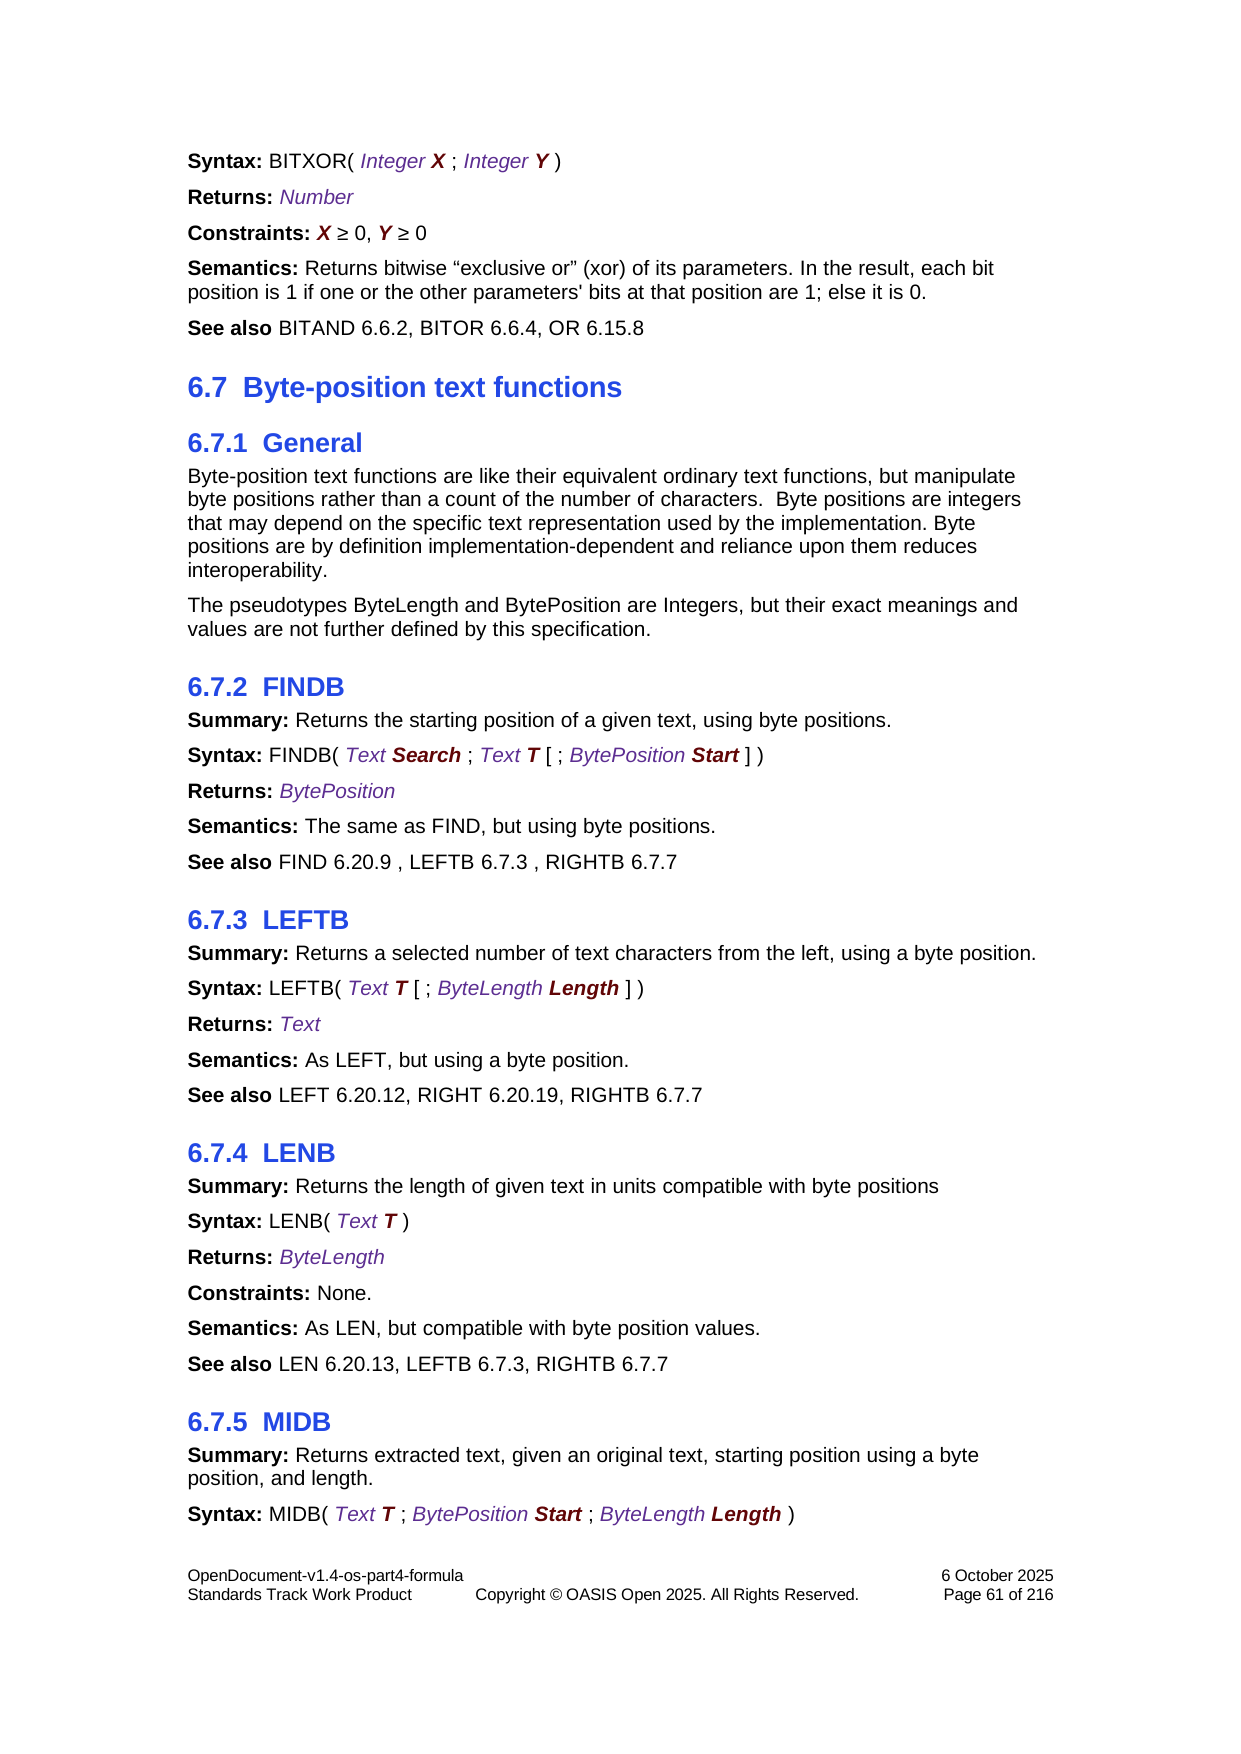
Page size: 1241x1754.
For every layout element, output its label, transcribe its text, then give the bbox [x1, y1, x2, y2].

text Syntax: LEFTB( Text T [ ; ByteLength Length ] ) [187, 977, 1053, 1000]
text Returns: BytePosition [187, 779, 1053, 803]
text Returns: Number [187, 186, 1053, 209]
text Byte-position text functions are like their equivalent ordinary text functions, but manipulate byte positions rather than a count of the number of characters. Byte positions are integers that may depend on the specific text representation used by the implementation. Byte positions are by definition implementation-dependent and reliance upon them reduces interoperability. [187, 464, 1053, 582]
text Summary: Returns the length of given text in units compatible with byte positions [187, 1174, 1053, 1198]
subtitle LEFTB [187, 905, 1053, 935]
text The pseudotypes ByteLength and BytePosition are Integers, but their exact meanings and values are not further defined by this specification. [187, 594, 1053, 641]
subtitle LENB [187, 1138, 1053, 1168]
text Constraints: X ≥ 0, Y ≥ 0 [187, 221, 1053, 245]
text Semantics: As LEN, but compatible with byte position values. [187, 1317, 1053, 1340]
subtitle MIDB [187, 1407, 1053, 1437]
subtitle General [187, 428, 1053, 458]
text See also FIND 6.20.9 , LEFTB 6.7.3 , RIGHTB 6.7.7 [187, 851, 1053, 874]
text Syntax: FINDB( Text Search ; Text T [ ; BytePosition Start ] ) [187, 744, 1053, 767]
text Summary: Returns the starting position of a given text, using byte positions. [187, 708, 1053, 732]
text Summary: Returns extracted text, given an original text, starting position using a byte position, and length. [187, 1443, 1053, 1490]
text Syntax: BITXOR( Integer X ; Integer Y ) [187, 150, 1053, 173]
text Constraints: None. [187, 1281, 1053, 1305]
text Semantics: The same as FIND, but using byte positions. [187, 815, 1053, 838]
text Syntax: LENB( Text T ) [187, 1210, 1053, 1233]
text Semantics: Returns bitwise “exclusive or” (xor) of its parameters. In the result, each bit position is 1 if one or the other parameters' bits at that position are 1; else it is 0. [187, 257, 1053, 304]
text See also BITAND 6.6.2, BITOR 6.6.4, OR 6.15.8 [187, 316, 1053, 339]
text Semantics: As LEFT, but using a byte position. [187, 1048, 1053, 1072]
text Returns: Text [187, 1012, 1053, 1036]
text Returns: ByteLength [187, 1246, 1053, 1269]
text Summary: Returns a selected number of text characters from the left, using a byte position. [187, 941, 1053, 965]
text Syntax: MIDB( Text T ; BytePosition Start ; ByteLength Length ) [187, 1502, 1053, 1526]
subtitle Byte-position text functions [187, 371, 1053, 403]
subtitle FINDB [187, 672, 1053, 702]
text See also LEFT 6.20.12, RIGHT 6.20.19, RIGHTB 6.7.7 [187, 1084, 1053, 1107]
text See also LEN 6.20.13, LEFTB 6.7.3, RIGHTB 6.7.7 [187, 1352, 1053, 1376]
